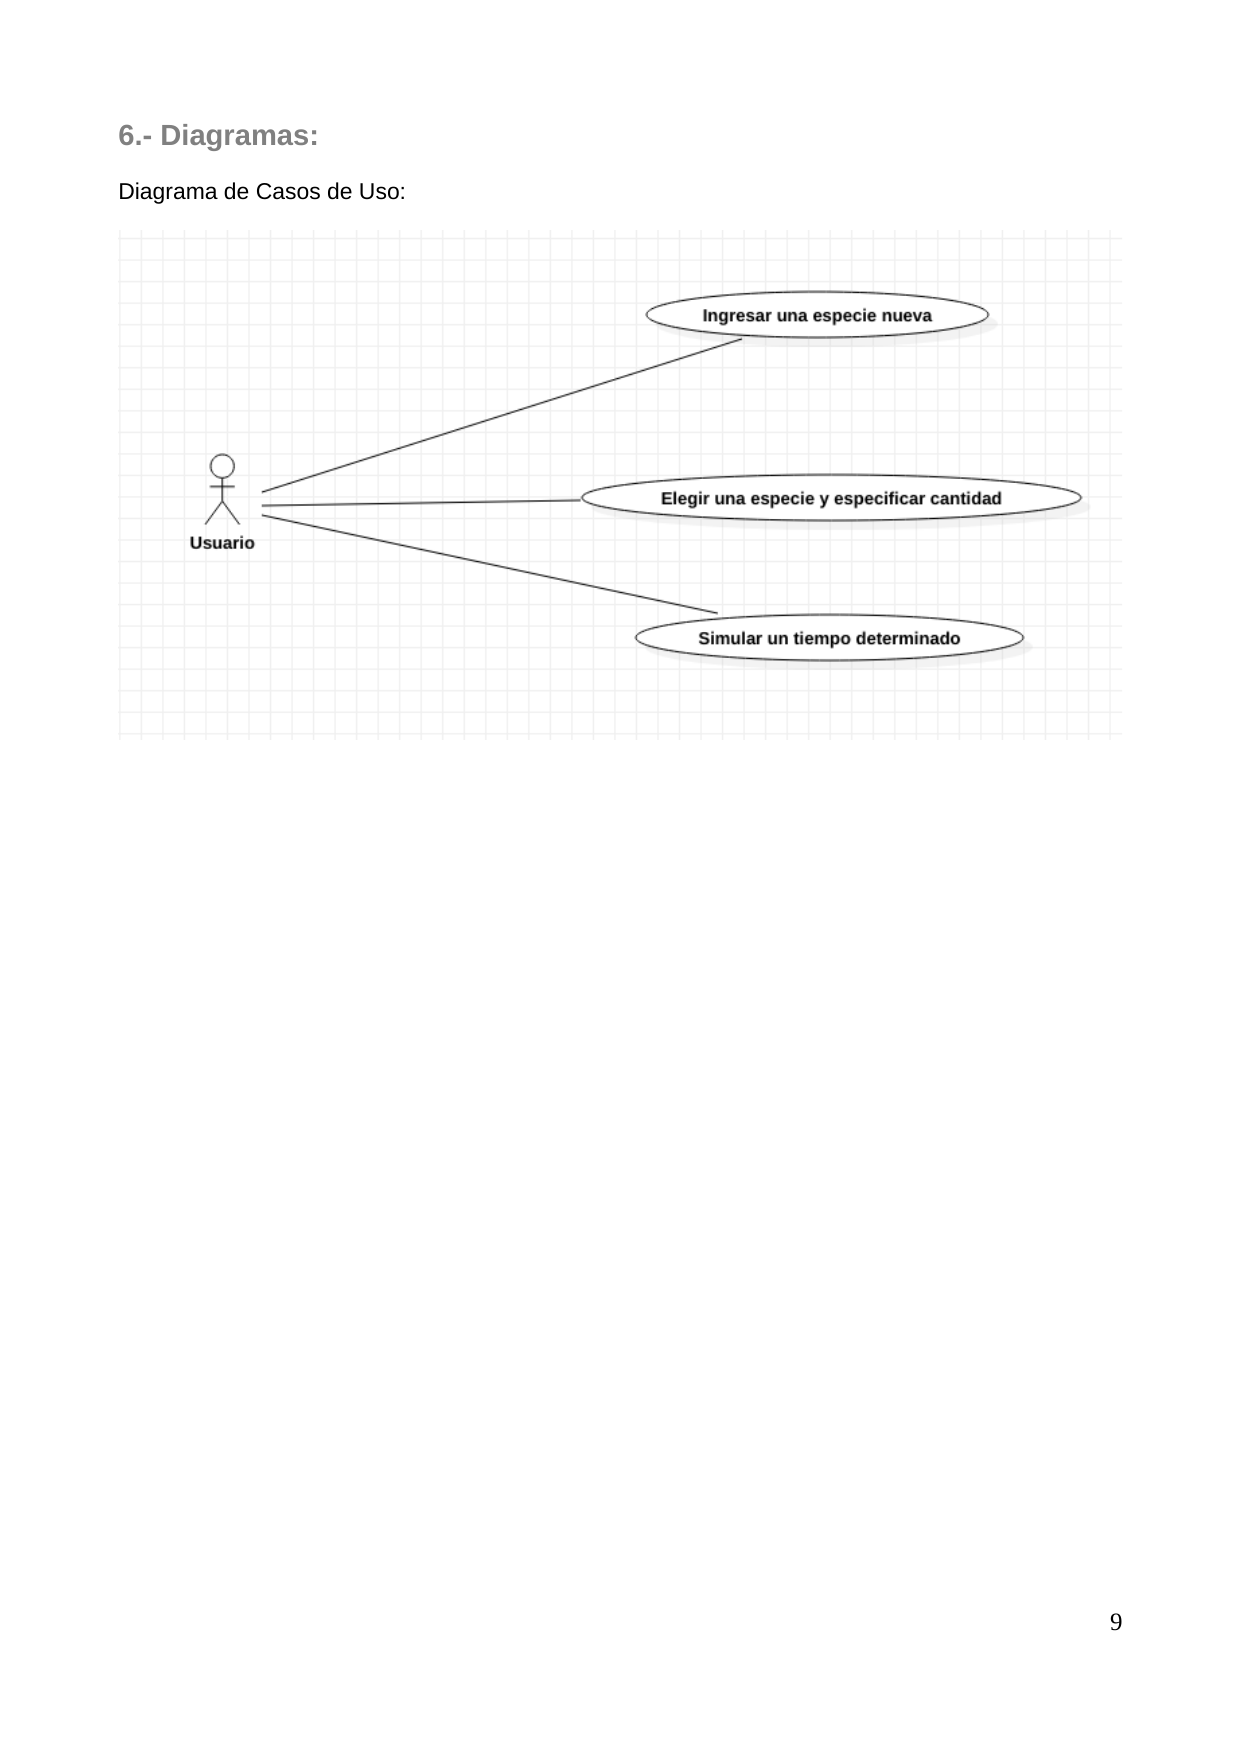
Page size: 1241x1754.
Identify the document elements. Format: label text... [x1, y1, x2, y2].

text 6.- Diagramas: [118, 118, 1122, 152]
text Diagrama de Casos de Uso: [118, 178, 1122, 204]
picture [118, 230, 1123, 740]
